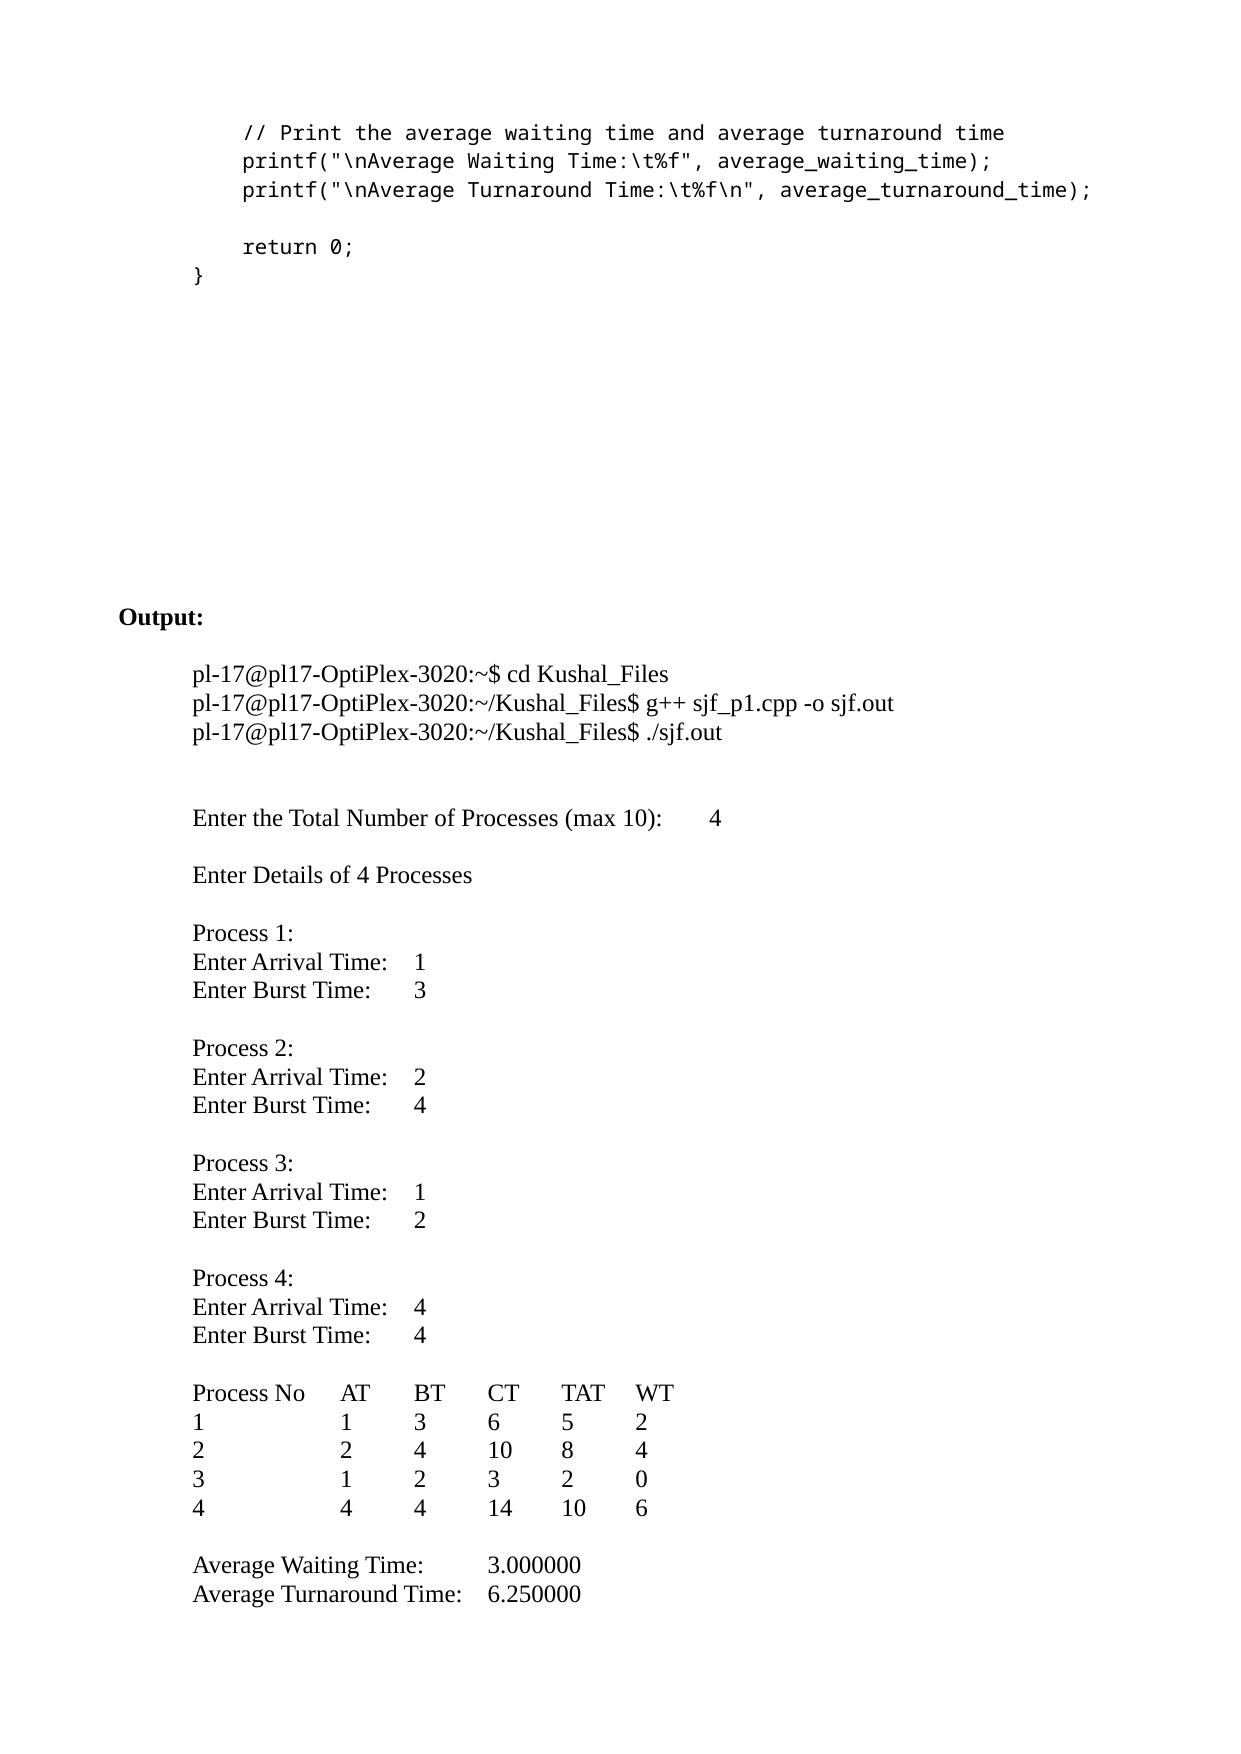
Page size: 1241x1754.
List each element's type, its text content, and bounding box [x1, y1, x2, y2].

text 1 1 3 6 5 2 [192, 1407, 1122, 1435]
text Process 2: [192, 1033, 1122, 1062]
text pl-17@pl17-OptiPlex-3020:~$ cd Kushal_Files [192, 659, 1122, 688]
text 3 1 2 3 2 0 [192, 1464, 1122, 1493]
text Process 1: [192, 918, 1122, 947]
text Enter Burst Time: 4 [192, 1320, 1122, 1349]
text Enter the Total Number of Processes (max 10): 4 [192, 803, 1122, 832]
text 2 2 4 10 8 4 [192, 1435, 1122, 1464]
text Enter Details of 4 Processes [192, 860, 1122, 889]
text Output: [118, 602, 1122, 630]
text pl-17@pl17-OptiPlex-3020:~/Kushal_Files$ g++ sjf_p1.cpp -o sjf.out [192, 688, 1122, 717]
text Enter Burst Time: 2 [192, 1205, 1122, 1234]
text // Print the average waiting time and average turnaround time [192, 118, 1122, 147]
text return 0; [192, 232, 1122, 260]
text Process 4: [192, 1263, 1122, 1292]
text Enter Arrival Time: 2 [192, 1062, 1122, 1090]
text Enter Arrival Time: 4 [192, 1292, 1122, 1320]
text Enter Arrival Time: 1 [192, 947, 1122, 975]
text printf("\nAverage Waiting Time:\t%f", average_waiting_time); [192, 147, 1122, 175]
text Process 3: [192, 1148, 1122, 1177]
text 4 4 4 14 10 6 [192, 1493, 1122, 1522]
text Enter Burst Time: 4 [192, 1090, 1122, 1119]
text Enter Burst Time: 3 [192, 975, 1122, 1004]
text Enter Arrival Time: 1 [192, 1177, 1122, 1205]
text Process No AT BT CT TAT WT [192, 1378, 1122, 1407]
text Average Waiting Time: 3.000000 [192, 1550, 1122, 1579]
text } [192, 260, 1122, 289]
text printf("\nAverage Turnaround Time:\t%f\n", average_turnaround_time); [192, 175, 1122, 203]
text Average Turnaround Time: 6.250000 [192, 1579, 1122, 1608]
text pl-17@pl17-OptiPlex-3020:~/Kushal_Files$ ./sjf.out [192, 717, 1122, 745]
